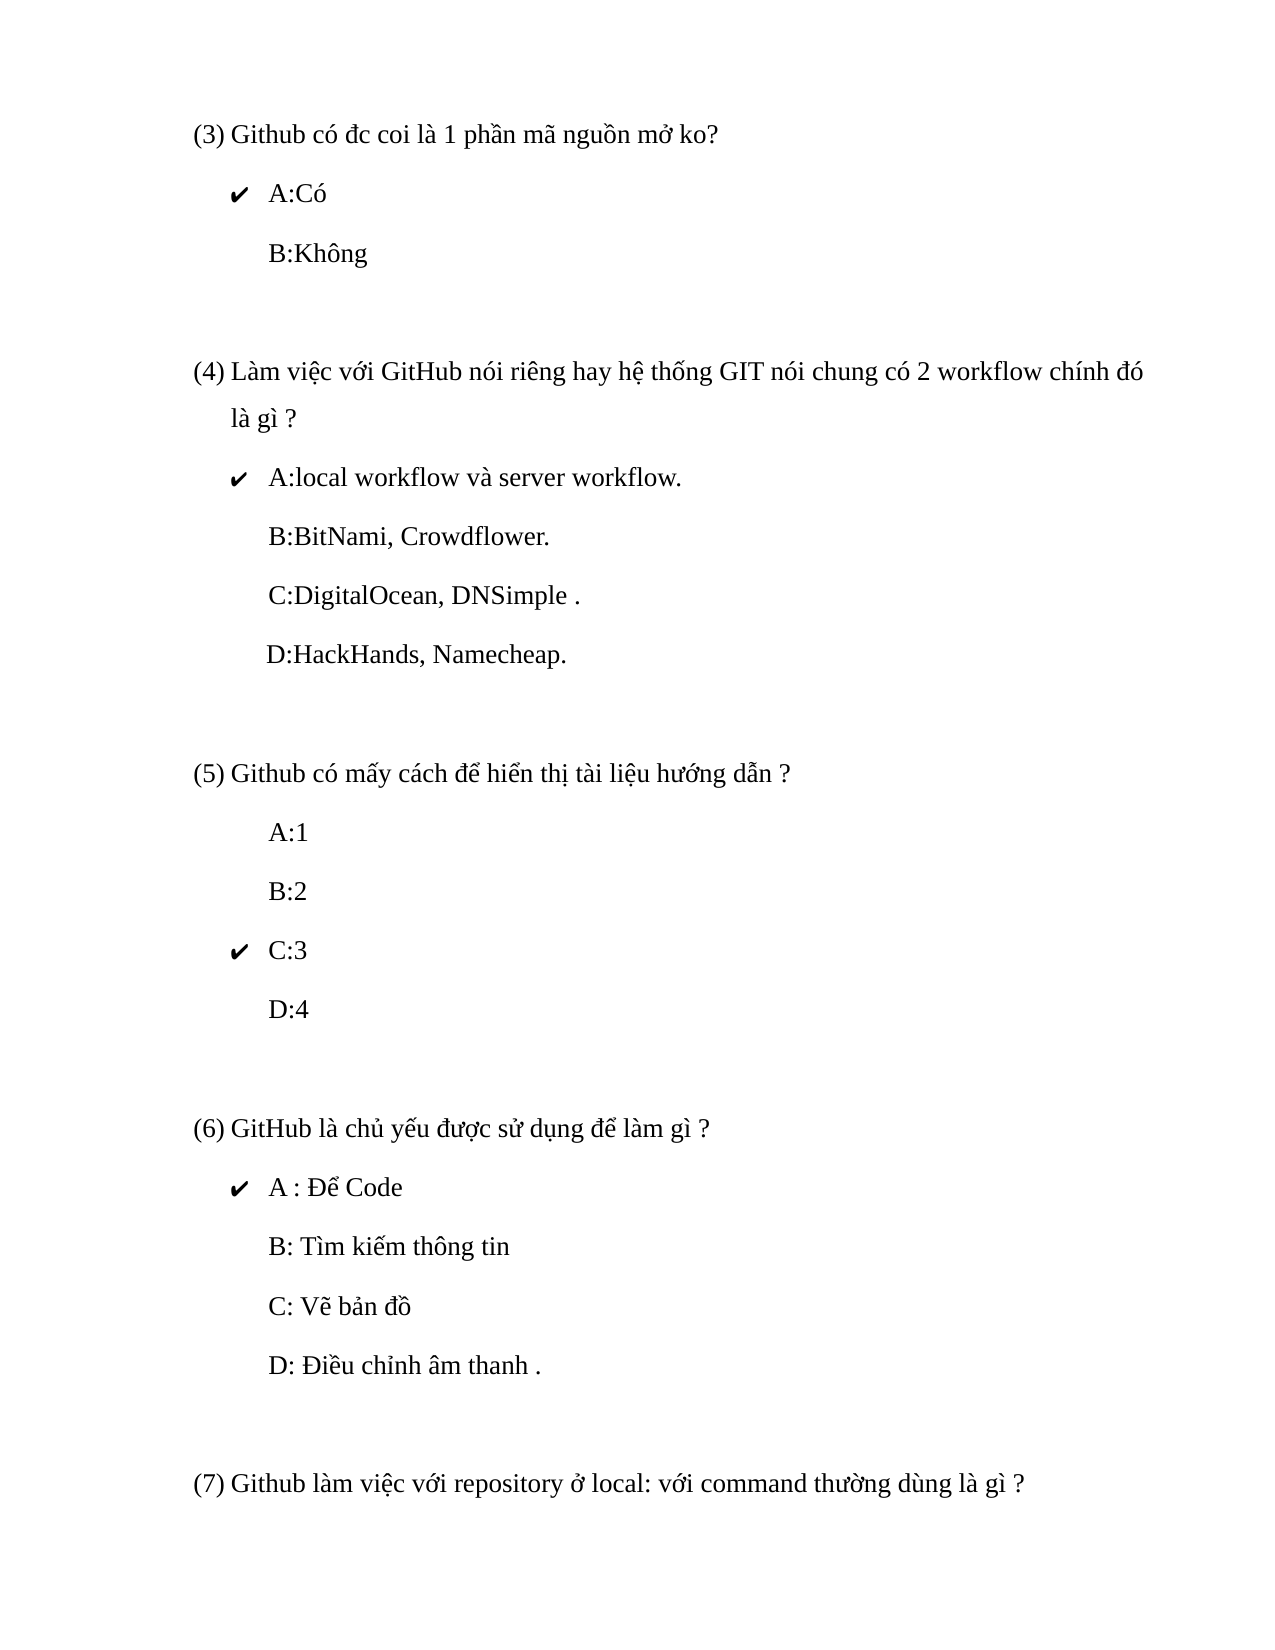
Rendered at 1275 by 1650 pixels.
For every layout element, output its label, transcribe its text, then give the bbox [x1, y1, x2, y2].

list A:Có [231, 177, 1157, 208]
list A:1 [231, 816, 1157, 847]
list C: Vẽ bản đồ [231, 1289, 1157, 1321]
list Github có mấy cách để hiển thị tài liệu hướng dẫn ? [193, 757, 1157, 788]
list Làm việc với GitHub nói riêng hay hệ thống GIT nói chung có 2 workflow chính đó là gì ? [193, 355, 1157, 433]
list A : Để Code [231, 1171, 1157, 1202]
list C:3 [231, 934, 1157, 965]
list Github làm việc với repository ở local: với command thường dùng là gì ? [193, 1467, 1157, 1498]
list D:4 [231, 993, 1157, 1025]
list Github có đc coi là 1 phần mã nguồn mở ko? [193, 118, 1157, 149]
list B:2 [231, 875, 1157, 906]
list C:DigitalOcean, DNSimple . [231, 579, 1157, 610]
text D:HackHands, Namecheap. [118, 638, 1157, 669]
list A:local workflow và server workflow. [231, 461, 1157, 492]
list B:BitNami, Crowdflower. [231, 520, 1157, 551]
list GitHub là chủ yếu được sử dụng để làm gì ? [193, 1112, 1157, 1143]
list B:Không [231, 237, 1157, 268]
list D: Điều chỉnh âm thanh . [231, 1349, 1157, 1380]
list B: Tìm kiếm thông tin [231, 1230, 1157, 1262]
